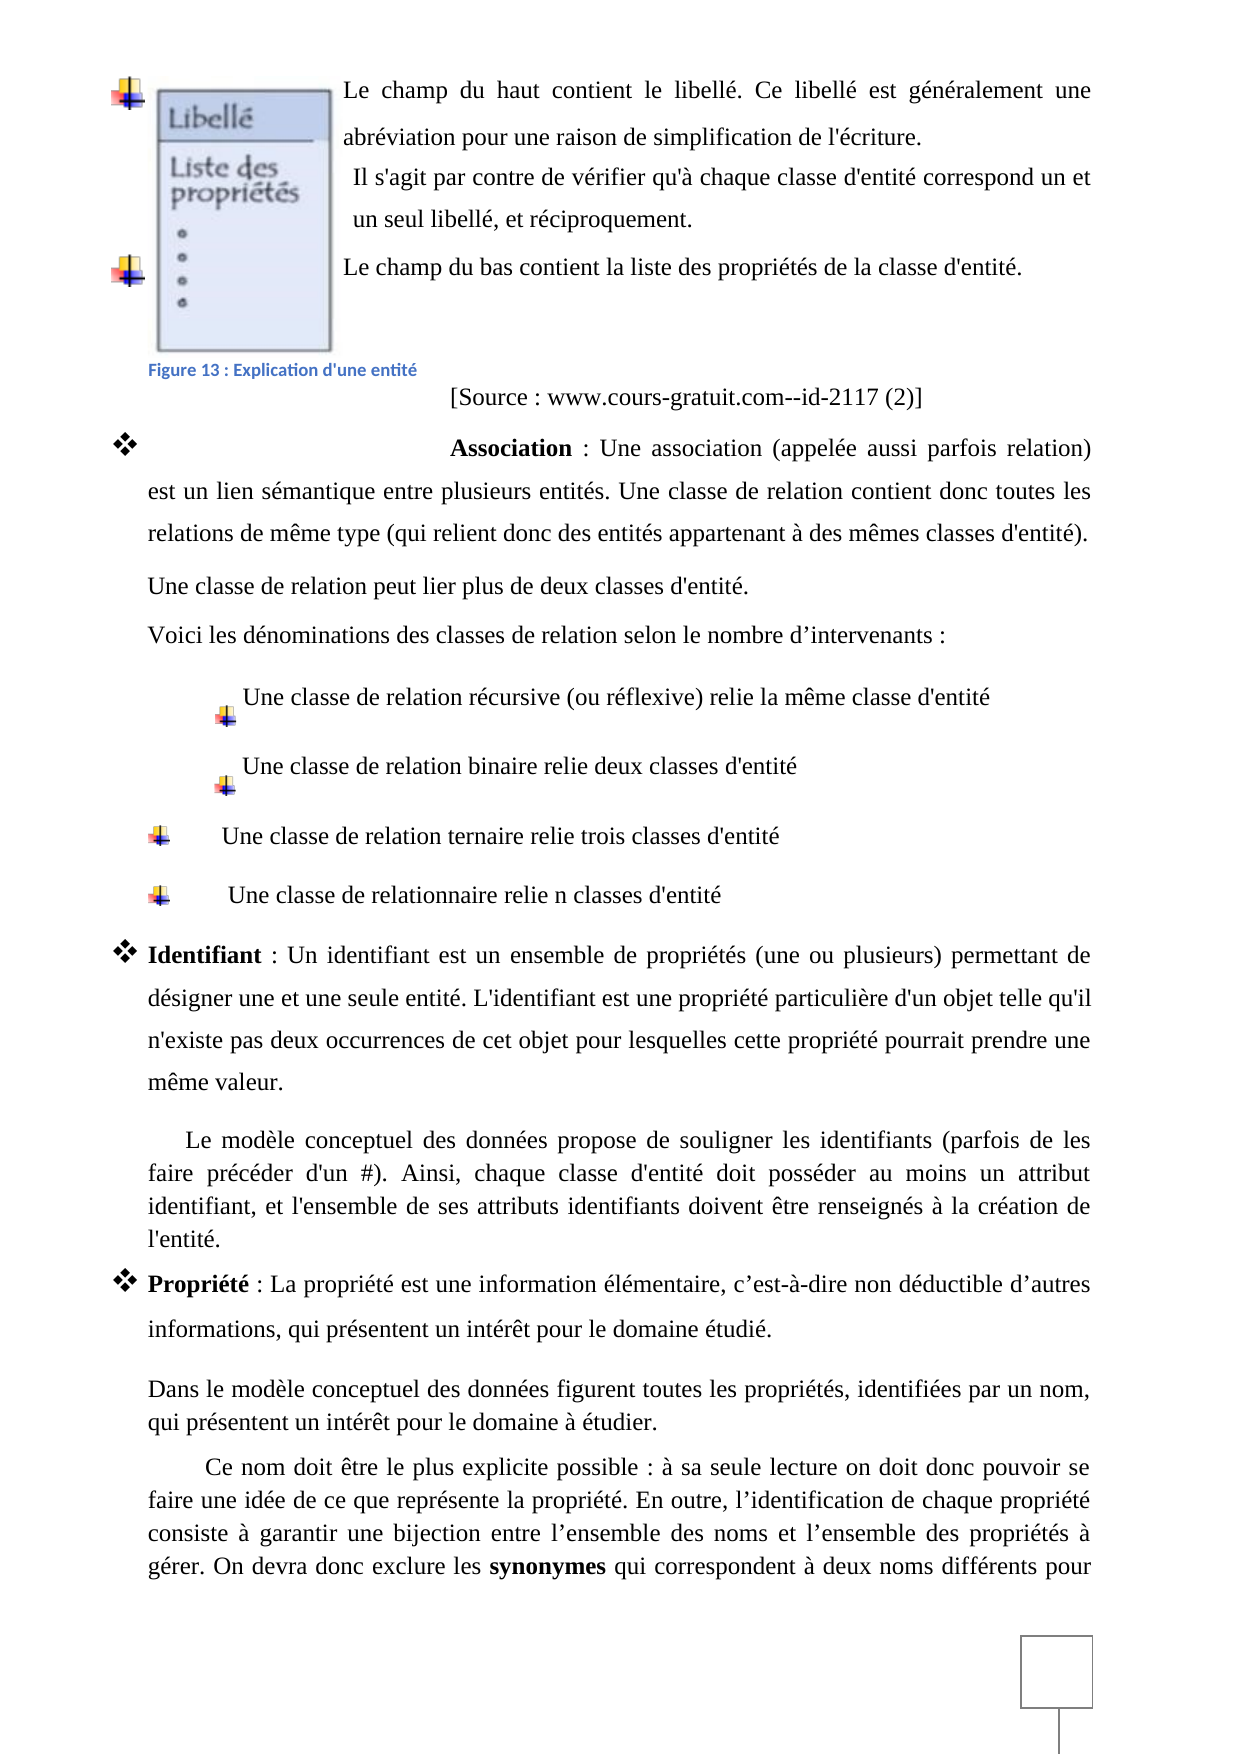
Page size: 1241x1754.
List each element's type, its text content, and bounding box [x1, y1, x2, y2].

text Le modèle conceptuel des données propose de souligner les identifiants (parfois de les faire précéder d'un #). Ainsi, chaque classe d'entité doit posséder au moins un attribut identifiant, et l'ensemble de ses attributs identifiants doivent être renseignés à la création de l'entité. [148, 1125, 1091, 1253]
list Une classe de relationnaire relie n classes d'entité [148, 881, 886, 909]
text Une classe de relation récursive (ou réflexive) relie la même classe d'entité [215, 682, 1092, 726]
list Une classe de relation ternaire relie trois classes d'entité [148, 821, 886, 850]
list Le champ du bas contient la liste des propriétés de la classe d'entité. [343, 252, 1092, 288]
text Ce nom doit être le plus explicite possible : à sa seule lecture on doit donc pouvoir se faire une idée de ce que représente la propriété. En outre, l’identification de chaque propriété consiste à garantir une bijection entre l’ensemble des noms et l’ensemble des propriétés à gérer. On devra donc exclure les synonymes qui correspondent à deux noms différents pour [148, 1452, 1091, 1580]
text Une classe de relation peut lier plus de deux classes d'entité. [147, 571, 1092, 600]
text Dans le modèle conceptuel des données figurent toutes les propriétés, identifiées par un nom, qui présentent un intérêt pour le domaine à étudier. [148, 1374, 1091, 1436]
text Une classe de relation binaire relie deux classes d'entité [214, 751, 1092, 796]
list Association : Une association (appelée aussi parfois relation) est un lien sémantique entre plusieurs entités. Une classe de relation contient donc toutes les relations de même type (qui relient donc des entités appartenant à des mêmes classes d'entité). [110, 433, 1092, 547]
list Identifiant : Un identifiant est un ensemble de propriétés (une ou plusieurs) permettant de désigner une et une seule entité. L'identifiant est une propriété particulière d'un objet telle qu'il n'existe pas deux occurrences de cet objet pour lesquelles cette propriété pourrait prendre une même valeur. [110, 940, 1092, 1096]
list Propriété : La propriété est une information élémentaire, c’est-à-dire non déductible d’autres informations, qui présentent un intérêt pour le domaine étudié. [110, 1269, 1092, 1343]
list Le champ du haut contient le libellé. Ce libellé est généralement une abréviation pour une raison de simplification de l'écriture. [110, 75, 1092, 151]
text Figure 13 : Explication d'une entité [148, 358, 450, 381]
text Il s'agit par contre de vérifier qu'à chaque classe d'entité correspond un et un seul libellé, et réciproquement. [343, 162, 1092, 232]
text Voici les dénominations des classes de relation selon le nombre d’intervenants : [147, 621, 1092, 649]
text [Source : www.cours-gratuit.com--id-2117 (2)] [450, 382, 1092, 411]
